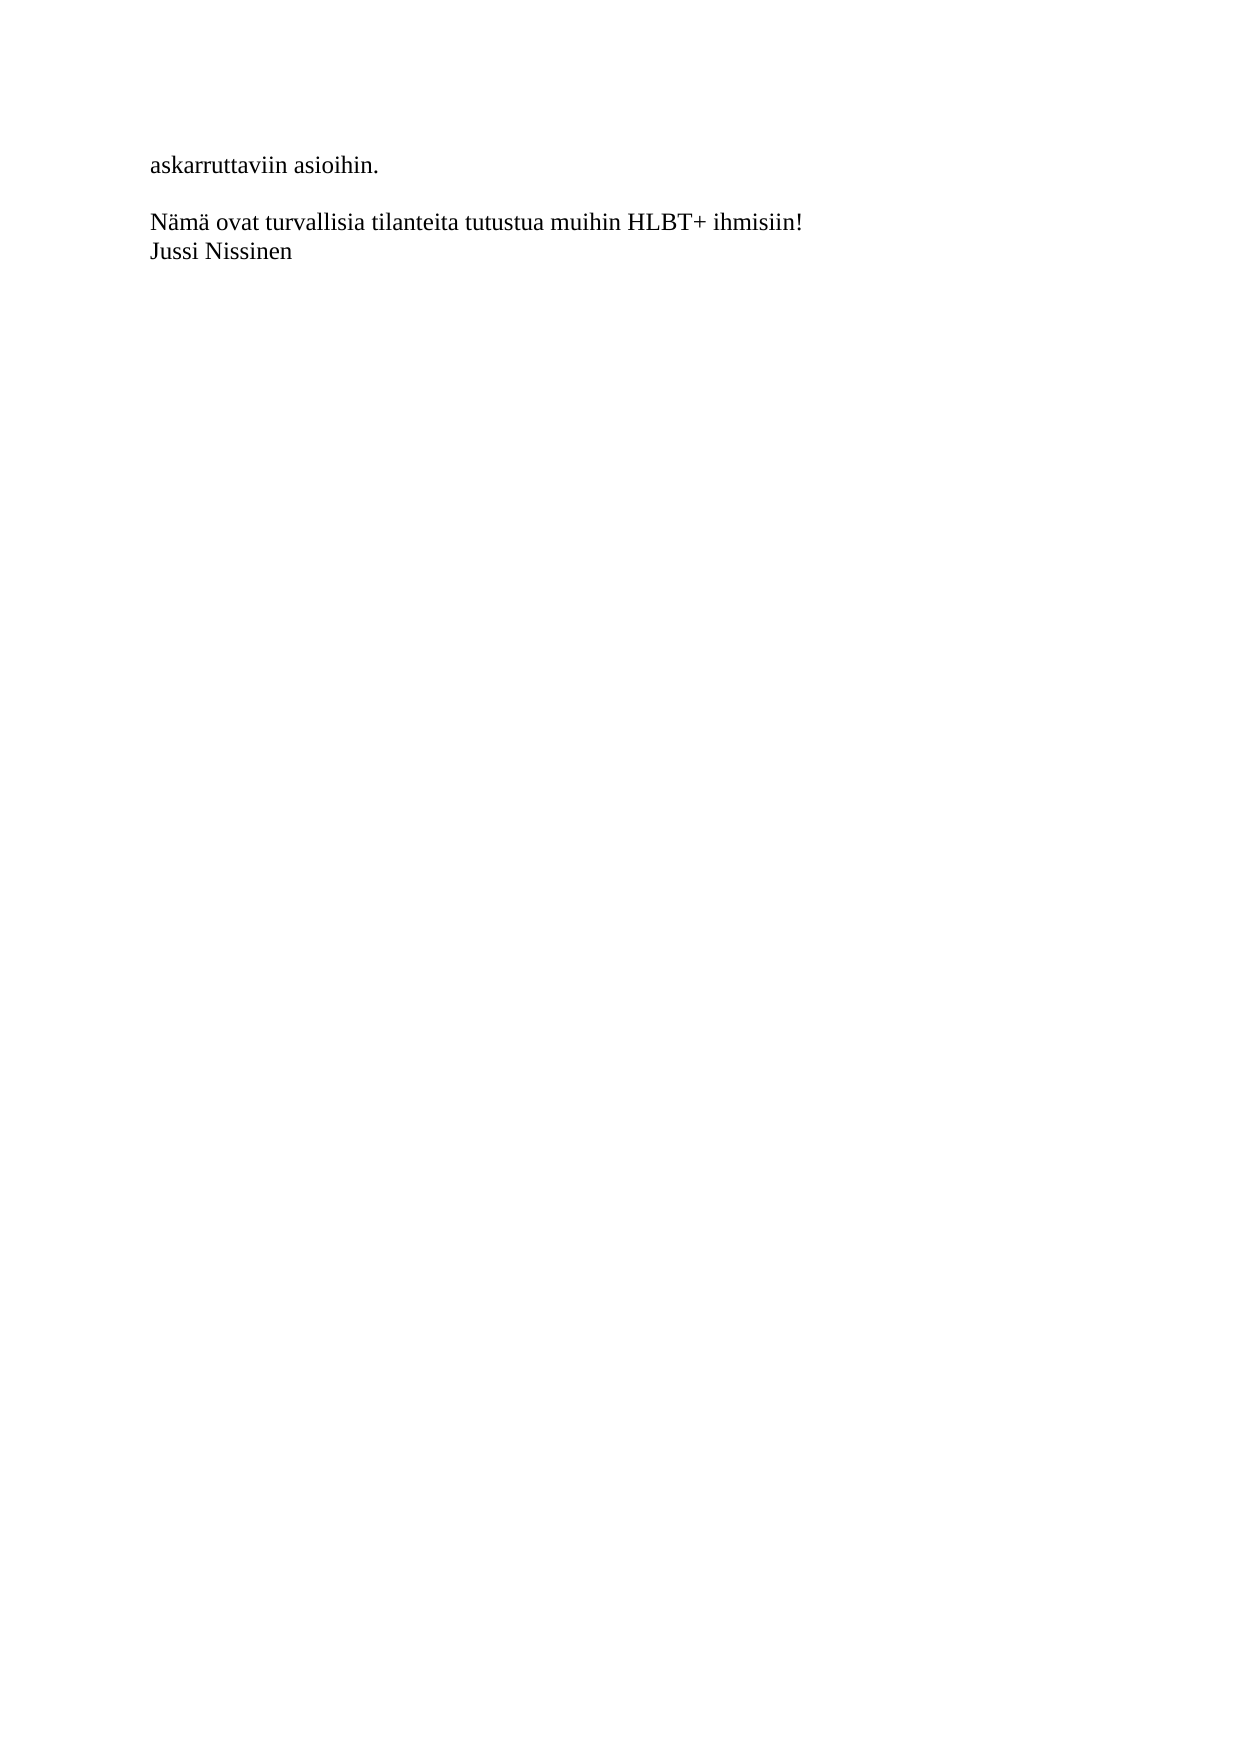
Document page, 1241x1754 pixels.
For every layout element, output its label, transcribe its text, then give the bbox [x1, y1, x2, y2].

text Jussi Nissinen [150, 236, 1090, 265]
text askarruttaviin asioihin. Nämä ovat turvallisia tilanteita tutustua muihin HLBT+ ihmisiin! [150, 150, 1090, 236]
